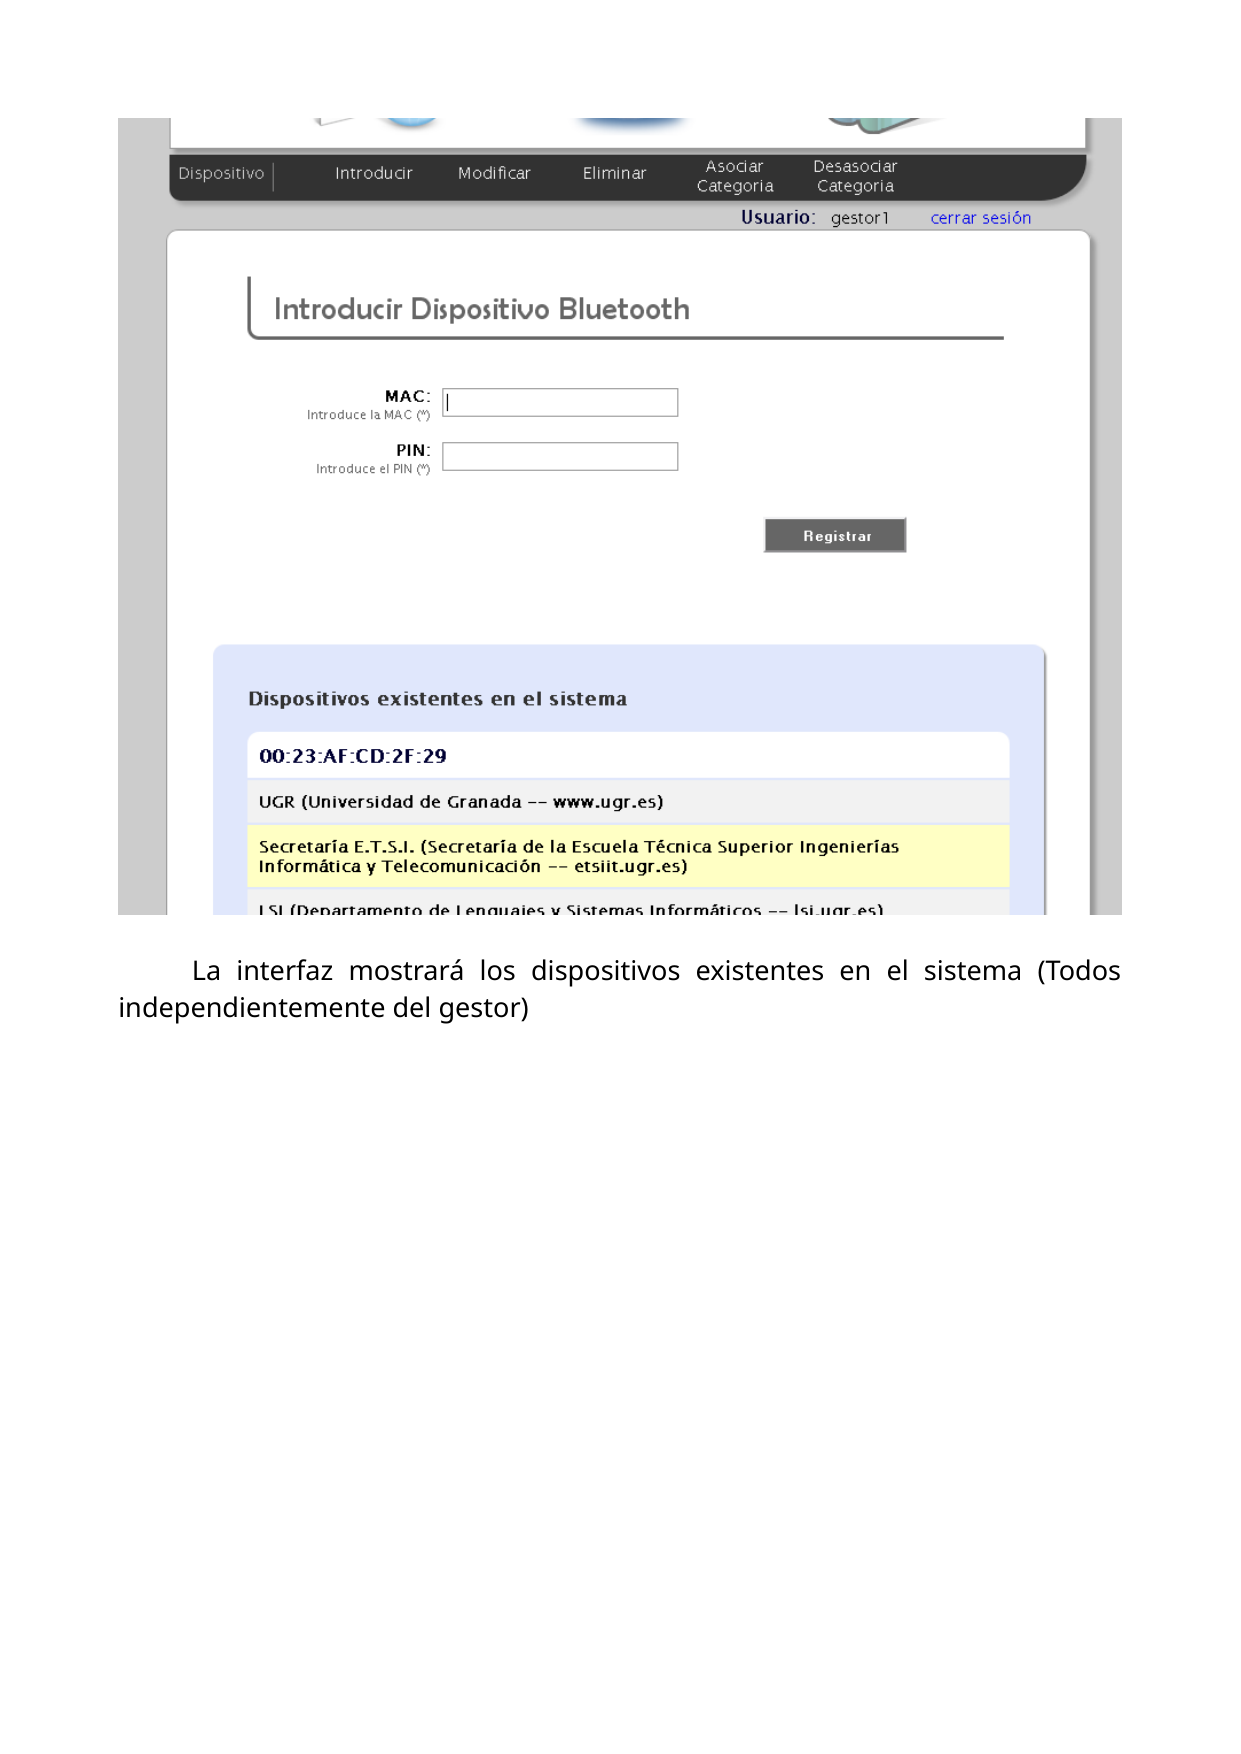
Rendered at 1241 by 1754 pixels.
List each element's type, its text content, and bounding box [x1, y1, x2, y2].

text La interfaz mostrará los dispositivos existentes en el sistema (Todos independientemente del gestor) [118, 951, 1122, 1025]
